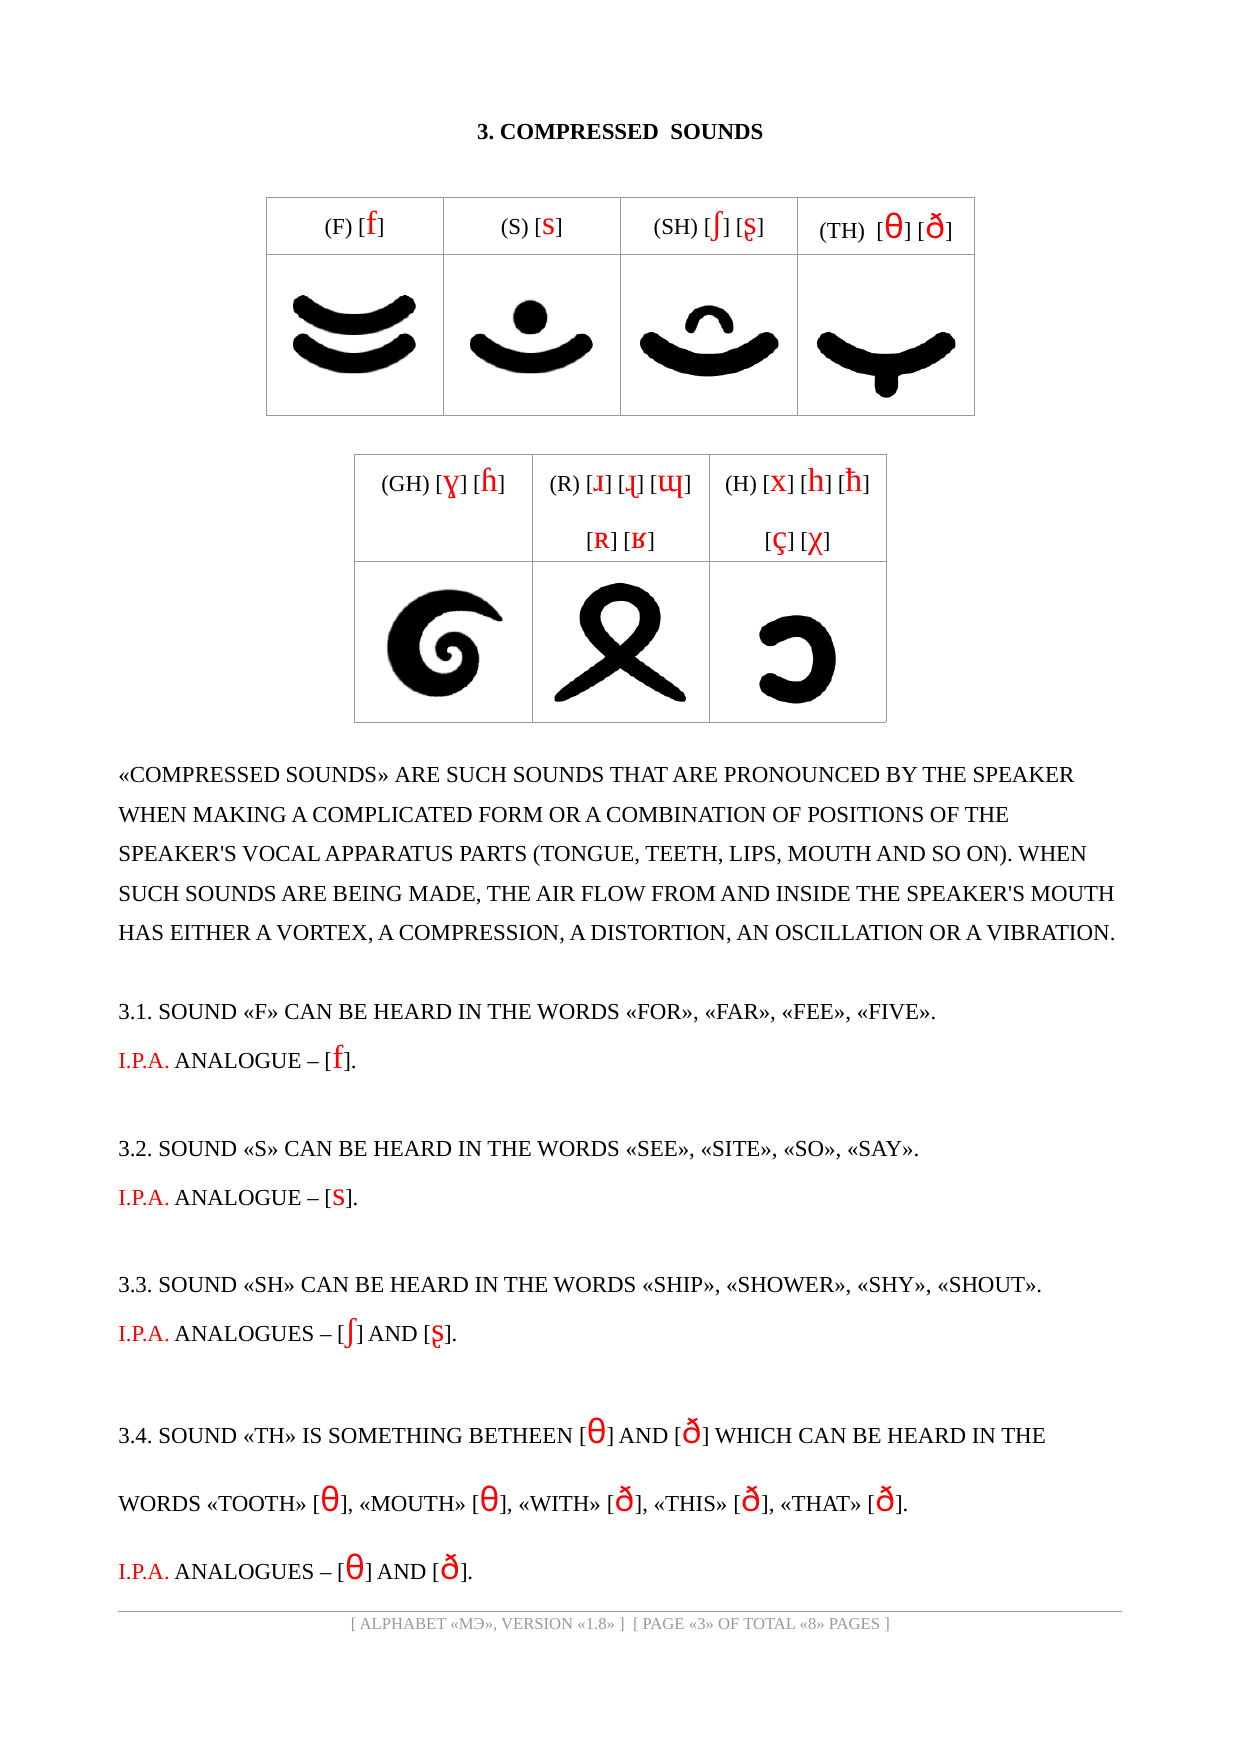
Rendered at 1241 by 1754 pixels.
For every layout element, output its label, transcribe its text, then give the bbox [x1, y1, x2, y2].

table_cell [621, 255, 797, 414]
picture [545, 567, 695, 717]
table_header (F) [f] [267, 198, 443, 254]
table_cell [798, 255, 974, 414]
picture [722, 567, 872, 717]
table_header (GH) [ɣ] [ɦ] [355, 455, 532, 561]
text 3.2. SOUND «S» CAN BE HEARD IN THE WORDS «SEE», «SITE», «SO», «SAY». [118, 1135, 1122, 1161]
text I.P.A. ANALOGUES – [ʃ] AND [ʂ]. [118, 1311, 1122, 1349]
text 3.3. SOUND «SH» CAN BE HEARD IN THE WORDS «SHIP», «SHOWER», «SHY», «SHOUT». [118, 1271, 1122, 1298]
text 3. COMPRESSED SOUNDS [118, 118, 1122, 144]
picture [634, 260, 783, 409]
picture [368, 567, 518, 717]
picture [811, 260, 961, 409]
picture [280, 260, 429, 409]
table_header (SH) [ʃ] [ʂ] [621, 198, 797, 254]
text 3.4. SOUND «TH» IS SOMETHING BETHEEN [θ] AND [ð] WHICH CAN BE HEARD IN THE WORDS «TOOTH» [θ], «MOUTH» [θ], «WITH» [ð], «THIS» [ð], «THAT» [ð]. [118, 1408, 1122, 1521]
text I.P.A. ANALOGUES – [θ] AND [ð]. [118, 1544, 1122, 1589]
text 3.1. SOUND «F» CAN BE HEARD IN THE WORDS «FOR», «FAR», «FEE», «FIVE». [118, 998, 1122, 1025]
picture [457, 260, 606, 409]
table_cell [533, 562, 709, 722]
table_cell [444, 255, 620, 414]
table_cell [267, 255, 443, 414]
table_header (S) [s] [444, 198, 620, 254]
table_header (R) [ɹ] [ɻ] [ɰ] [ʀ] [ʁ] [533, 455, 709, 561]
table_header (TH) [θ] [ð] [798, 198, 974, 254]
table_cell [710, 562, 886, 722]
table_header (H) [x] [h] [ħ] [ç] [χ] [710, 455, 886, 561]
text I.P.A. ANALOGUE – [s]. [118, 1174, 1122, 1213]
text I.P.A. ANALOGUE – [f]. [118, 1038, 1122, 1076]
table_cell [355, 562, 532, 722]
text «COMPRESSED SOUNDS» ARE SUCH SOUNDS THAT ARE PRONOUNCED BY THE SPEAKER WHEN MAKING A COMPLICATED FORM OR A COMBINATION OF POSITIONS OF THE SPEAKER'S VOCAL APPARATUS PARTS (TONGUE, TEETH, LIPS, MOUTH AND SO ON). WHEN SUCH SOUNDS ARE BEING MADE, THE AIR FLOW FROM AND INSIDE THE SPEAKER'S MOUTH HAS EITHER A VORTEX, A COMPRESSION, A DISTORTION, AN OSCILLATION OR A VIBRATION. [118, 761, 1122, 946]
